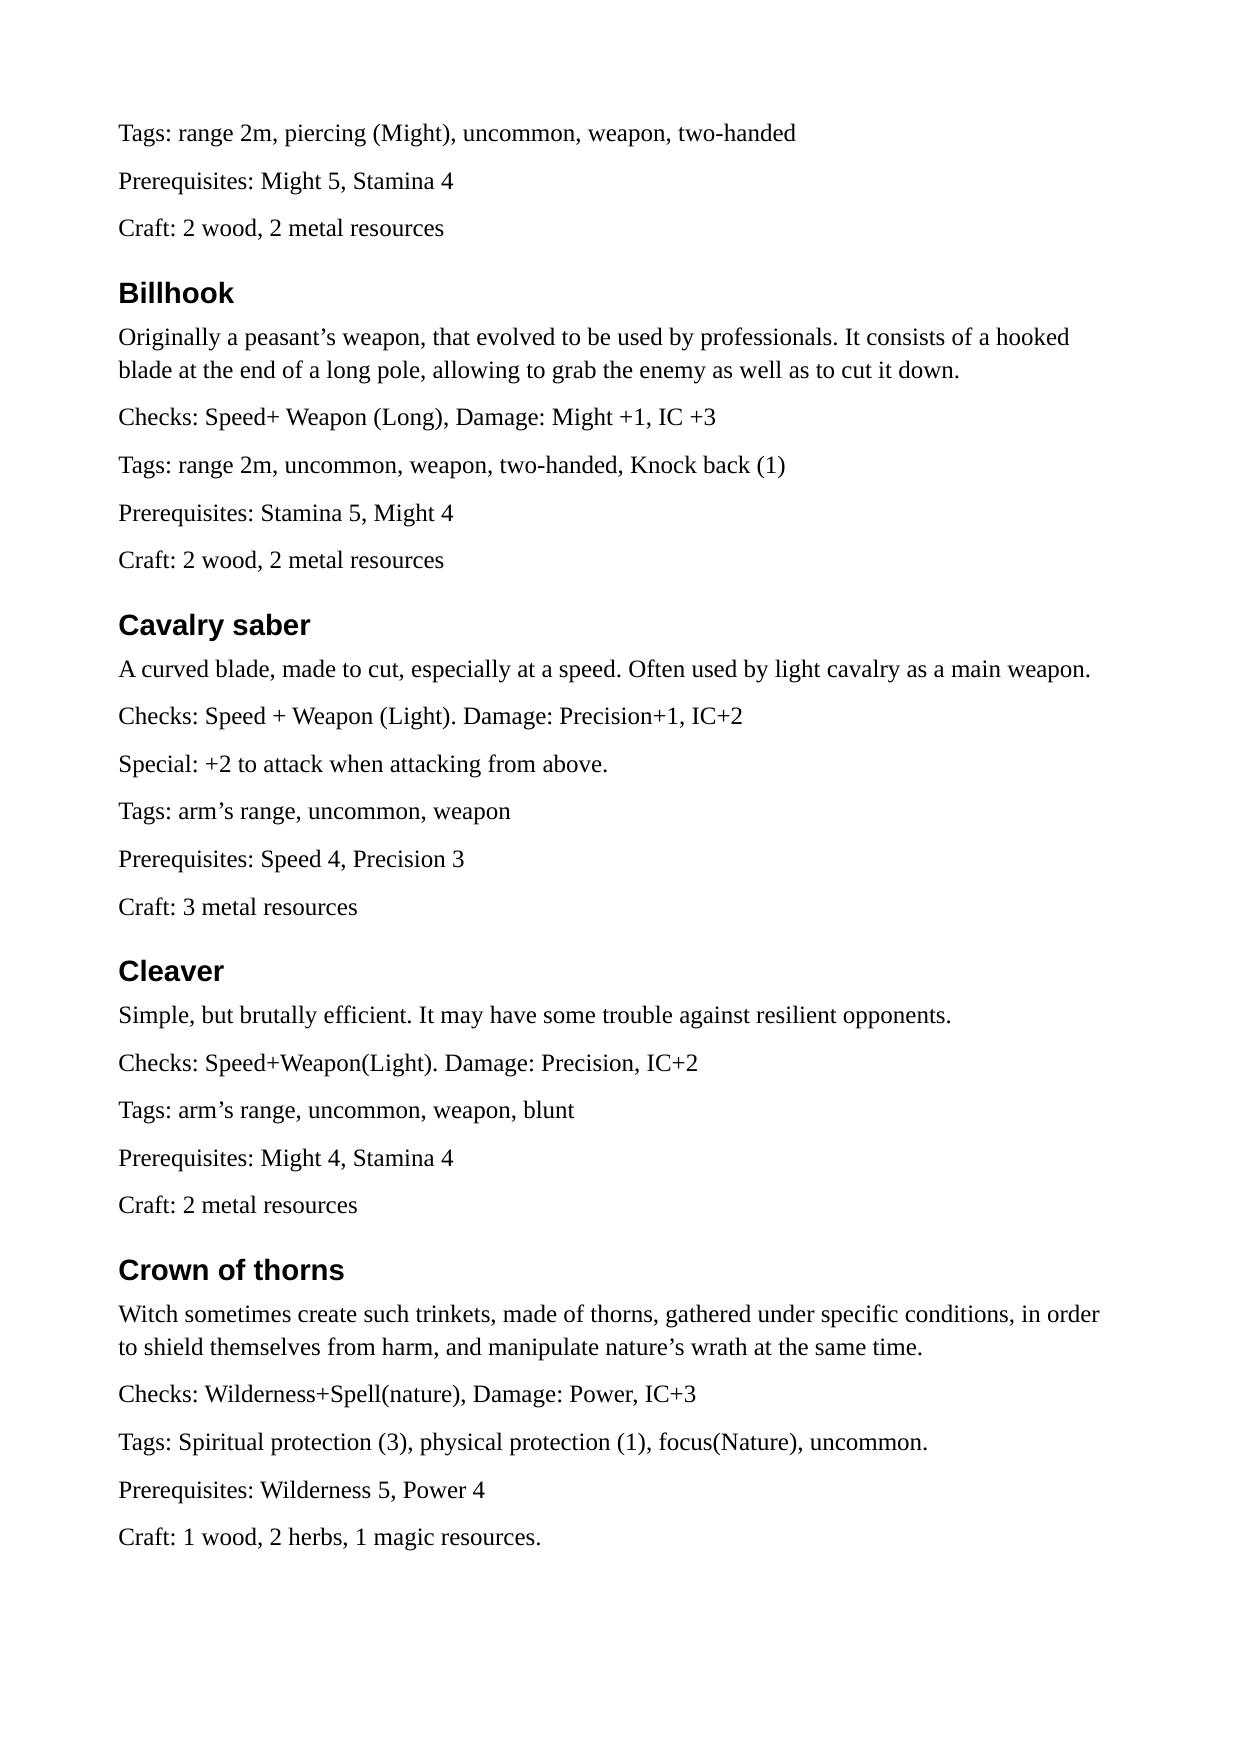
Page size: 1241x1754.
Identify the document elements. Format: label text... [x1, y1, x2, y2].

text Craft: 2 metal resources [118, 1191, 1122, 1219]
text Craft: 3 metal resources [118, 892, 1122, 920]
text A curved blade, made to cut, especially at a speed. Often used by light cavalry as a main weapon. [118, 654, 1122, 682]
text Tags: arm’s range, uncommon, weapon, blunt [118, 1095, 1122, 1124]
text Prerequisites: Might 5, Stamina 4 [118, 166, 1122, 194]
text Originally a peasant’s weapon, that evolved to be used by professionals. It consists of a hooked blade at the end of a long pole, allowing to grab the enemy as well as to cut it down. [118, 322, 1122, 383]
text Prerequisites: Speed 4, Precision 3 [118, 844, 1122, 873]
text Tags: range 2m, piercing (Might), uncommon, weapon, two-handed [118, 118, 1122, 147]
text Checks: Speed+ Weapon (Long), Damage: Might +1, IC +3 [118, 402, 1122, 431]
text Prerequisites: Might 4, Stamina 4 [118, 1143, 1122, 1172]
subtitle Crown of thorns [118, 1253, 1122, 1286]
text Tags: arm’s range, uncommon, weapon [118, 796, 1122, 825]
subtitle Billhook [118, 276, 1122, 309]
text Prerequisites: Stamina 5, Might 4 [118, 498, 1122, 526]
text Prerequisites: Wilderness 5, Power 4 [118, 1475, 1122, 1503]
text Craft: 2 wood, 2 metal resources [118, 545, 1122, 574]
text Craft: 1 wood, 2 herbs, 1 magic resources. [118, 1522, 1122, 1551]
text Simple, but brutally efficient. It may have some trouble against resilient opponents. [118, 1000, 1122, 1029]
text Witch sometimes create such trinkets, made of thorns, gathered under specific conditions, in order to shield themselves from harm, and manipulate nature’s wrath at the same time. [118, 1299, 1122, 1361]
subtitle Cleaver [118, 954, 1122, 988]
text Checks: Speed + Weapon (Light). Damage: Precision+1, IC+2 [118, 701, 1122, 730]
text Checks: Wilderness+Spell(nature), Damage: Power, IC+3 [118, 1379, 1122, 1408]
text Checks: Speed+Weapon(Light). Damage: Precision, IC+2 [118, 1048, 1122, 1076]
text Craft: 2 wood, 2 metal resources [118, 213, 1122, 242]
text Special: +2 to attack when attacking from above. [118, 749, 1122, 778]
subtitle Cavalry saber [118, 607, 1122, 641]
text Tags: Spiritual protection (3), physical protection (1), focus(Nature), uncommon. [118, 1427, 1122, 1456]
text Tags: range 2m, uncommon, weapon, two-handed, Knock back (1) [118, 450, 1122, 479]
